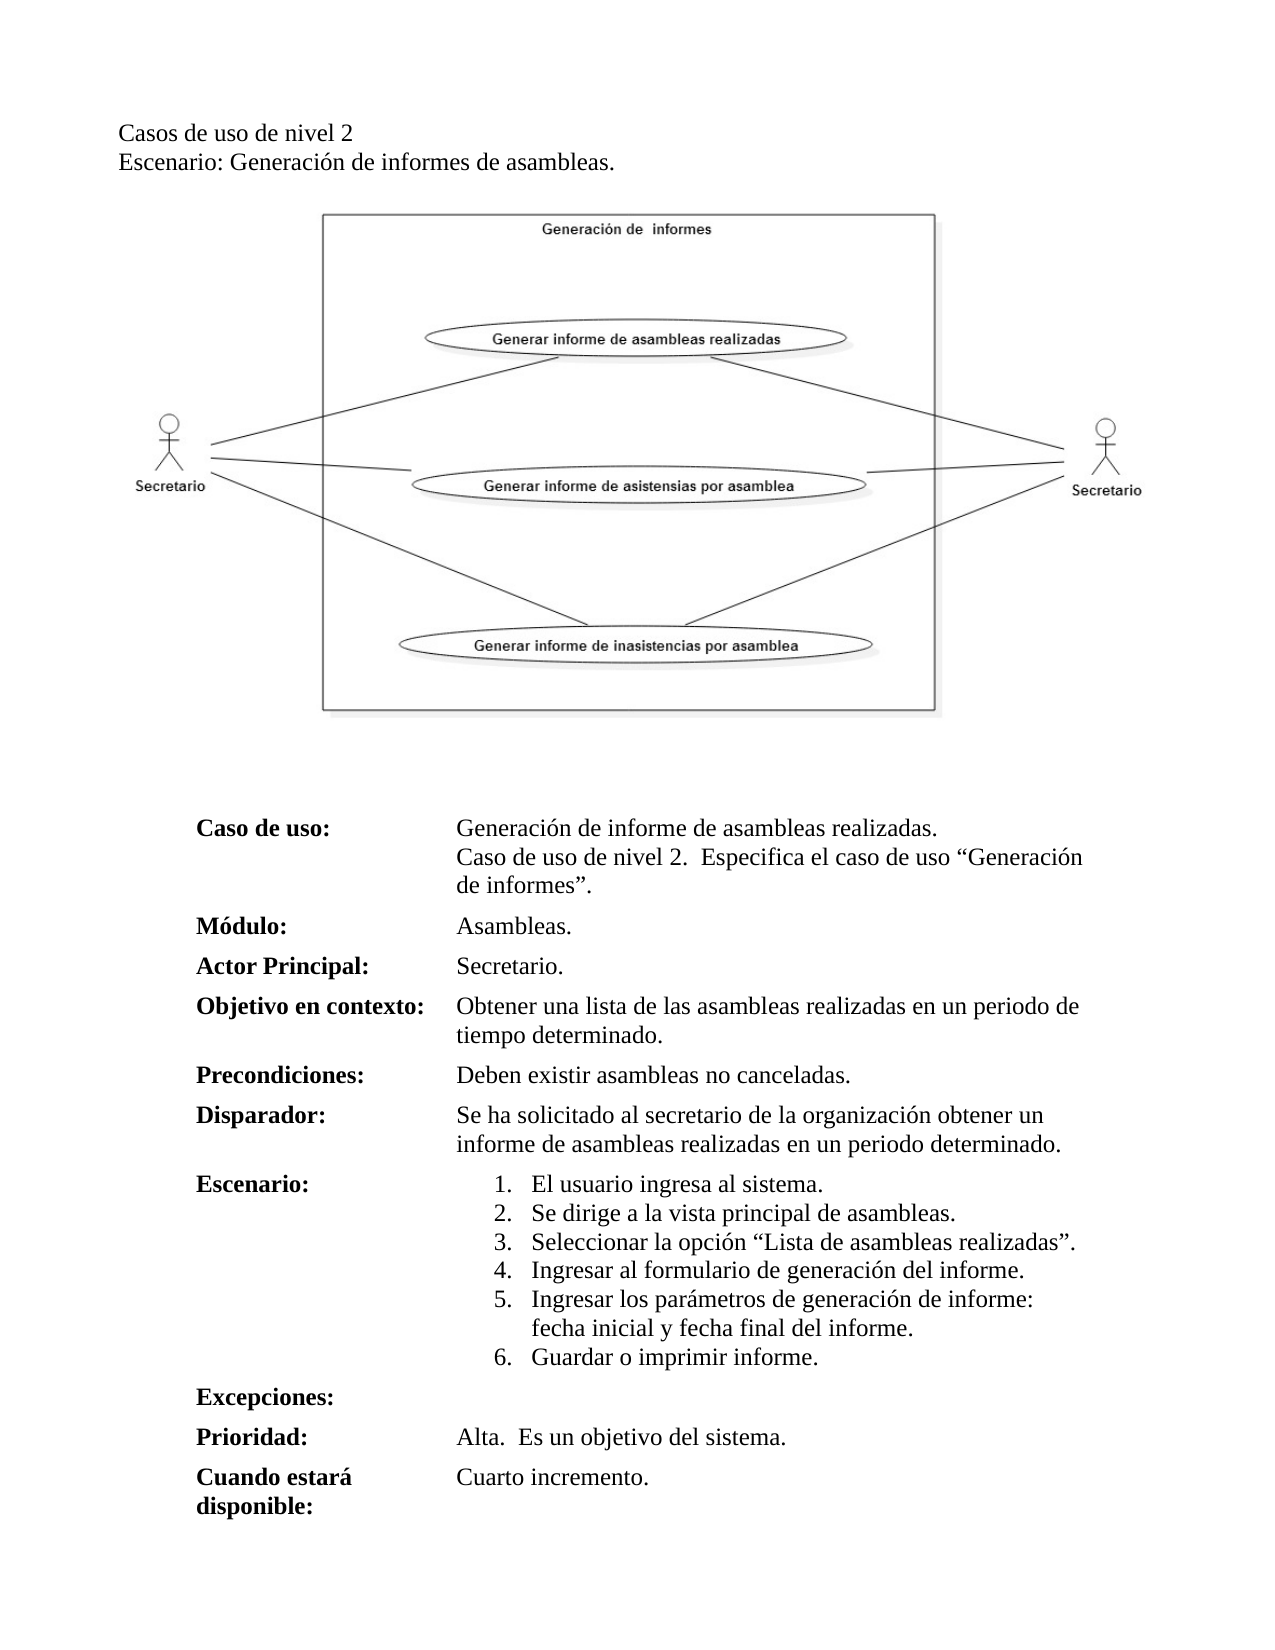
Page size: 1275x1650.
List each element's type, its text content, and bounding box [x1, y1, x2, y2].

table_cell Obtener una lista de las asambleas realizadas en un periodo de tiempo determinado. [451, 985, 1093, 1054]
table_cell Cuarto incremento. [451, 1457, 1093, 1526]
table_cell Secretario. [451, 945, 1093, 985]
table_cell Asambleas. [451, 905, 1093, 945]
table_cell Se ha solicitado al secretario de la organización obtener un informe de asambleas realizadas en un periodo determinado. [451, 1095, 1093, 1163]
text Casos de uso de nivel 2 [118, 118, 1157, 147]
table_cell Deben existir asambleas no canceladas. [451, 1054, 1093, 1094]
table_cell Precondiciones: [190, 1054, 451, 1094]
table_cell Cuando estará disponible: [190, 1457, 451, 1526]
table_cell Prioridad: [190, 1416, 451, 1457]
table_header Caso de uso: [190, 807, 451, 905]
table_cell Módulo: [190, 905, 451, 945]
text Escenario: Generación de informes de asambleas. [118, 147, 1157, 176]
table_cell Escenario: [190, 1164, 451, 1376]
table_cell Disparador: [190, 1095, 451, 1163]
table_cell Excepciones: [190, 1376, 451, 1416]
table_cell [451, 1376, 1093, 1416]
table_cell El usuario ingresa al sistema. Se dirige a la vista principal de asambleas. Seleccionar la opción “Lista de asambleas realizadas”. Ingresar al formulario de generación del informe. Ingresar los parámetros de generación de informe: fecha inicial y fecha final del informe. Guardar o imprimir informe. [451, 1164, 1093, 1376]
picture [118, 204, 1157, 721]
table_cell Actor Principal: [190, 945, 451, 985]
table_header Generación de informe de asambleas realizadas. Caso de uso de nivel 2. Especifica el caso de uso “Generación de informes”. [451, 807, 1093, 905]
table_cell Alta. Es un objetivo del sistema. [451, 1416, 1093, 1457]
table_cell Objetivo en contexto: [190, 985, 451, 1054]
